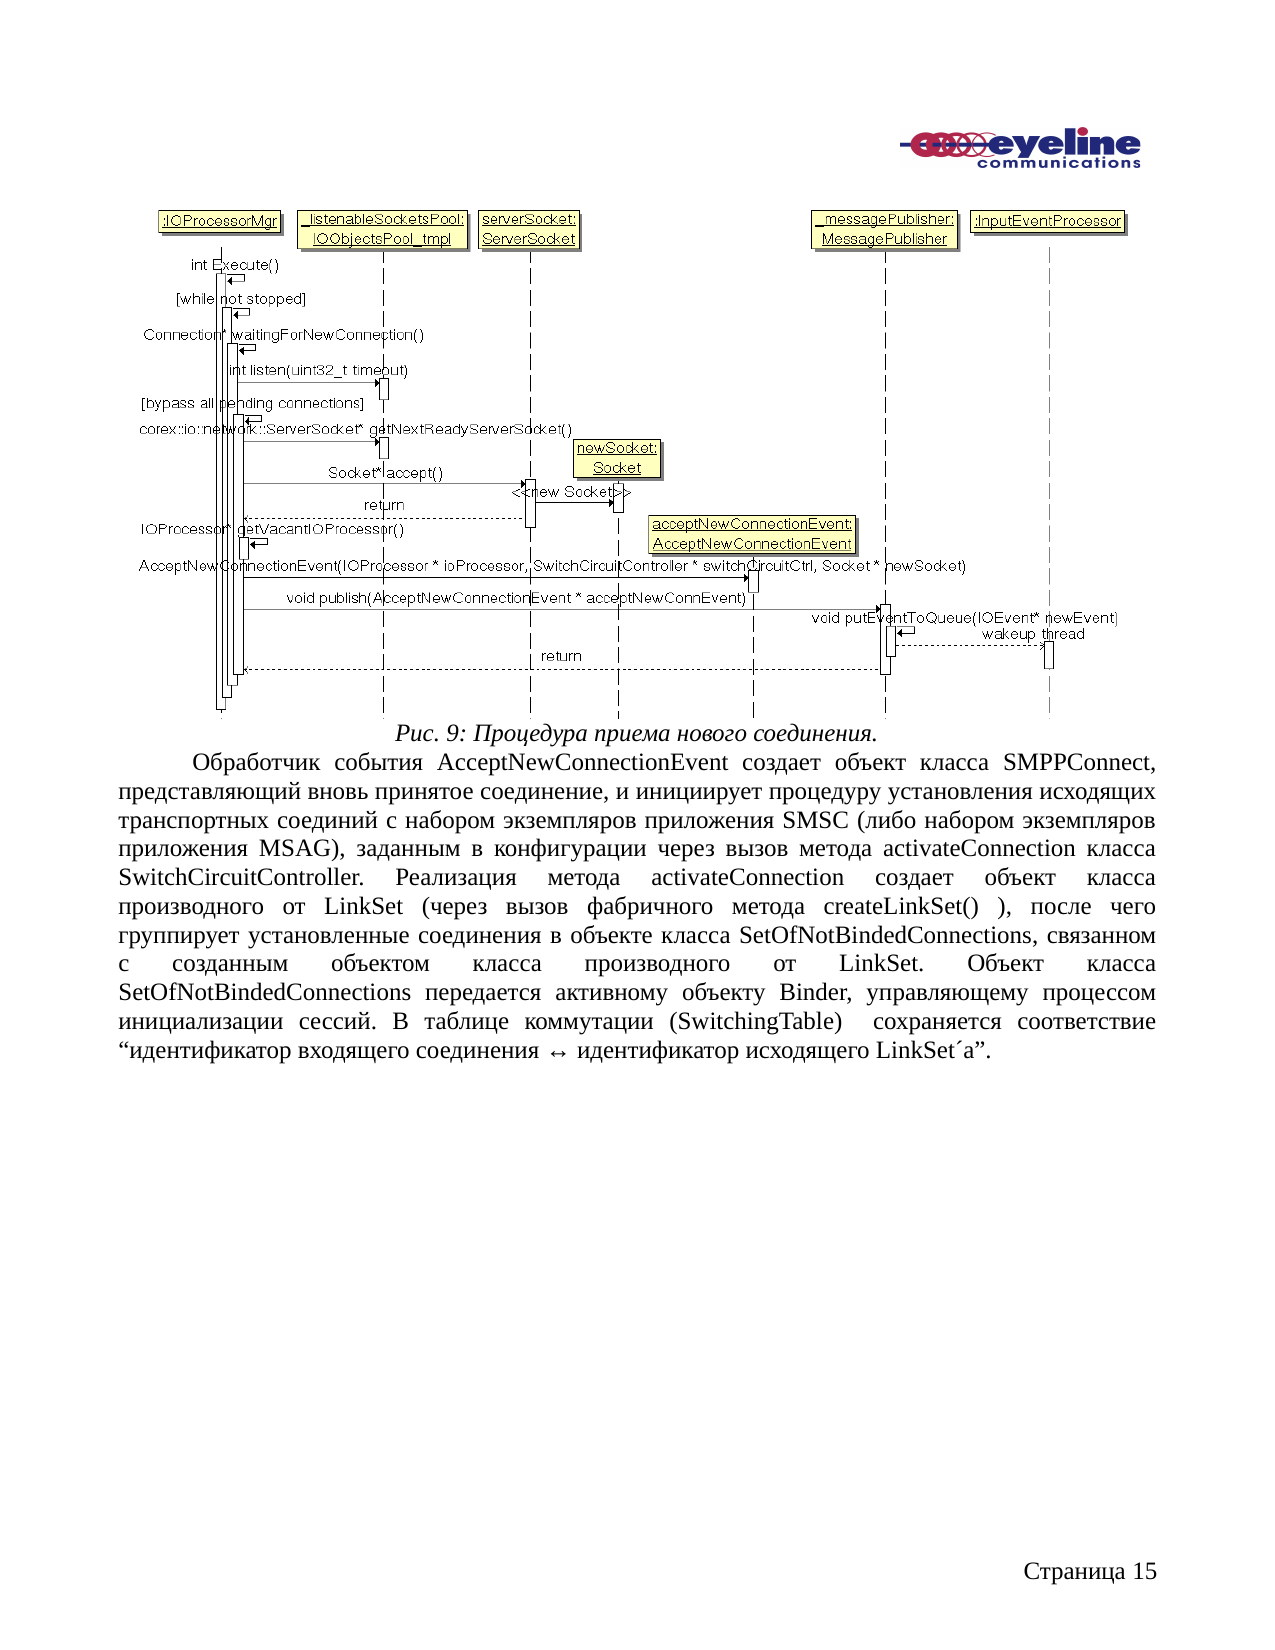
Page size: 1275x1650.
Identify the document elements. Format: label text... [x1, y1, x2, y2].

picture [900, 127, 1141, 168]
picture [136, 206, 1139, 719]
text Рис. 9: Процедура приема нового соединения. [0, 219, 1275, 747]
text Обработчик события AcceptNewConnectionEvent создает объект класса SMPPConnect, представляющий вновь принятое соединение, и инициирует процедуру установления исходящих транспортных соединий с набором экземпляров приложения SMSC (либо набором экземпляров приложения MSAG), заданным в конфигурации через вызов метода activateConnection класса SwitchCircuitController. Реализация метода activateConnection создает объект класса производного от LinkSet (через вызов фабричного метода createLinkSet() ), после чего группирует установленные соединения в объекте класса SetOfNotBindedConnections, связанном с созданным объектом класса производного от LinkSet. Объект класса SetOfNotBindedConnections передается активному объекту Binder, управляющему процессом инициализации сессий. В таблице коммутации (SwitchingTable) сохраняется соответствие “идентификатор входящего соединения ↔ идентификатор исходящего LinkSet´a”. [118, 747, 1157, 1063]
